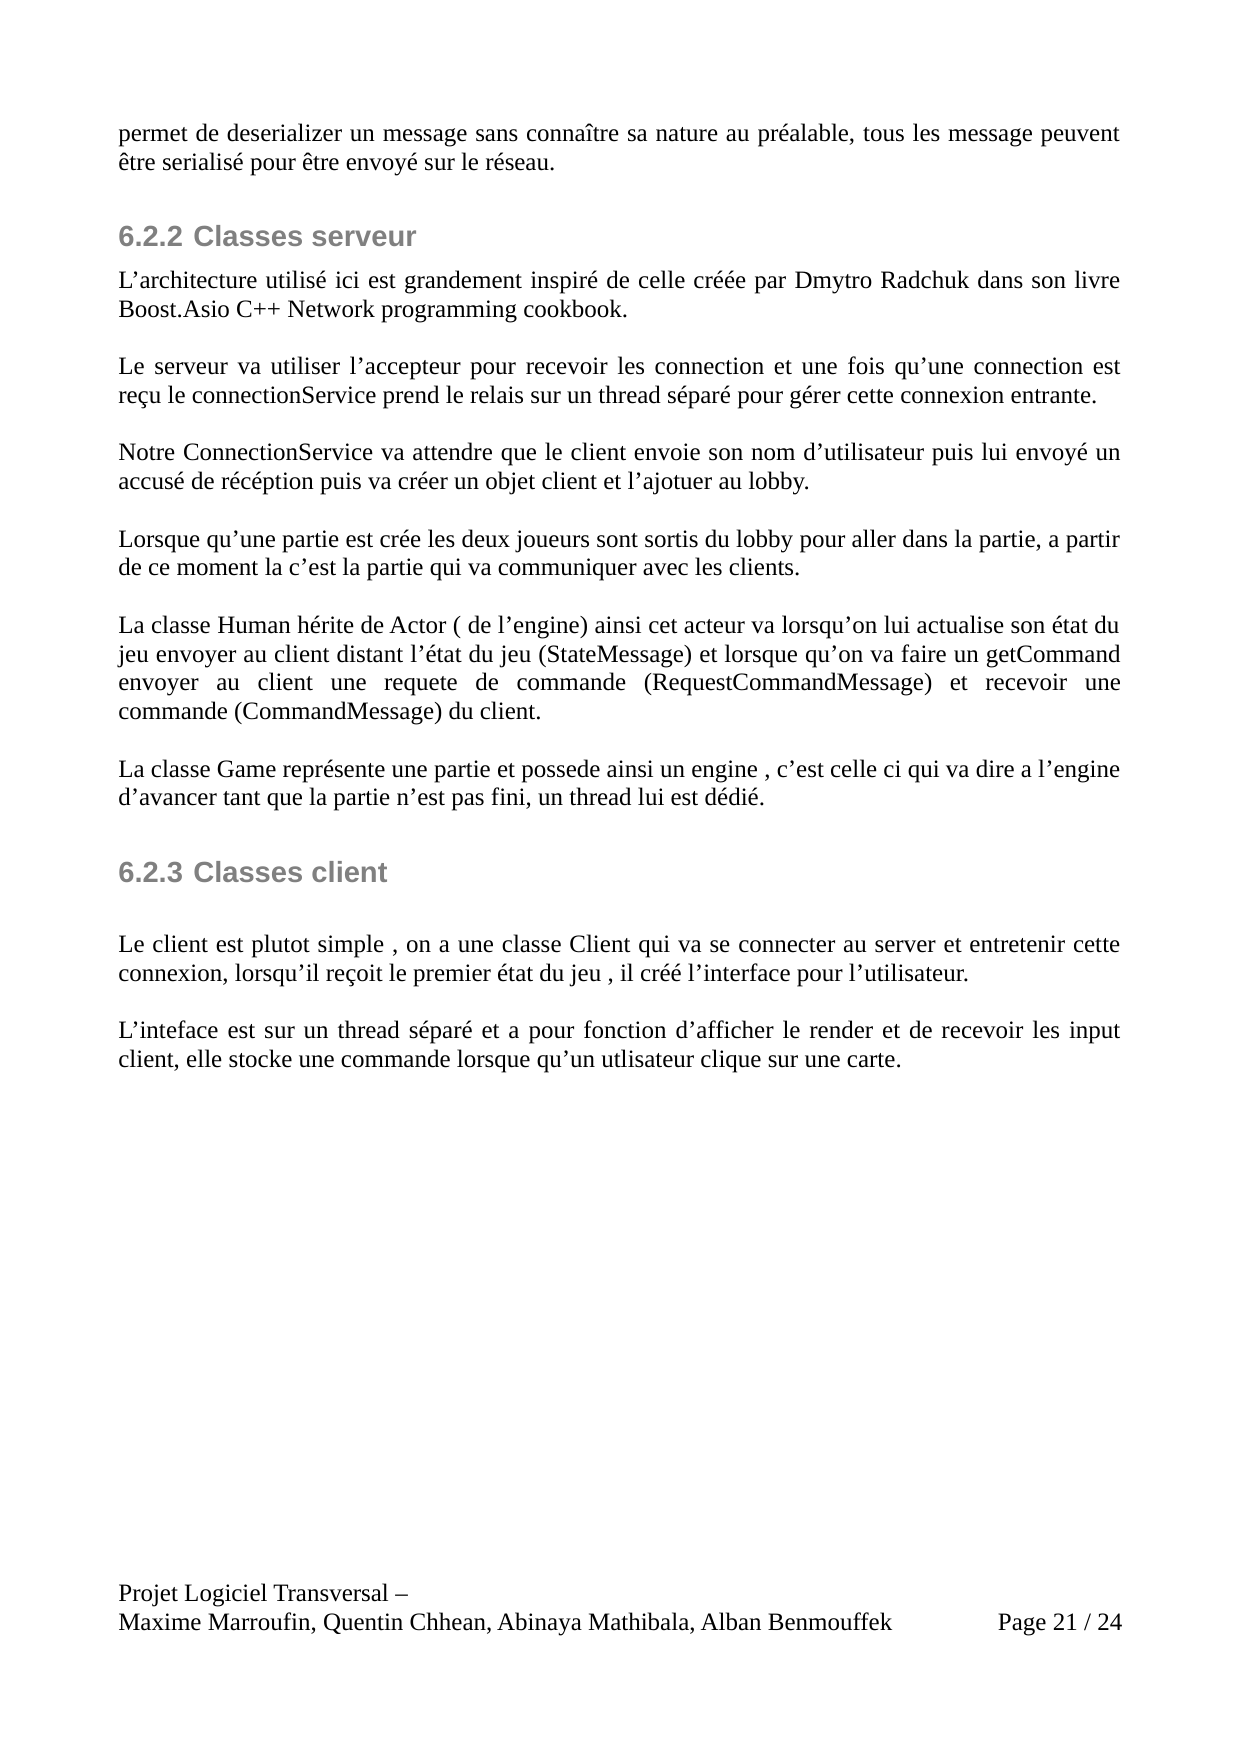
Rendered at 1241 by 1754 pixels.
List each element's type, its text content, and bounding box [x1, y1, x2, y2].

subtitle Classes client [118, 854, 1122, 888]
text Le serveur va utiliser l’accepteur pour recevoir les connection et une fois qu’une connection est reçu le connectionService prend le relais sur un thread séparé pour gérer cette connexion entrante. [118, 351, 1122, 409]
text L’inteface est sur un thread séparé et a pour fonction d’afficher le render et de recevoir les input client, elle stocke une commande lorsque qu’un utlisateur clique sur une carte. [118, 1016, 1122, 1073]
text permet de deserializer un message sans connaître sa nature au préalable, tous les message peuvent être serialisé pour être envoyé sur le réseau. [118, 118, 1122, 176]
text Le client est plutot simple , on a une classe Client qui va se connecter au server et entretenir cette connexion, lorsqu’il reçoit le premier état du jeu , il créé l’interface pour l’utilisateur. [118, 929, 1122, 987]
text Lorsque qu’une partie est crée les deux joueurs sont sortis du lobby pour aller dans la partie, a partir de ce moment la c’est la partie qui va communiquer avec les clients. [118, 524, 1122, 581]
subtitle Classes serveur [118, 219, 1122, 252]
text L’architecture utilisé ici est grandement inspiré de celle créée par Dmytro Radchuk dans son livre Boost.Asio C++ Network programming cookbook. [118, 265, 1122, 322]
text Notre ConnectionService va attendre que le client envoie son nom d’utilisateur puis lui envoyé un accusé de récéption puis va créer un objet client et l’ajotuer au lobby. [118, 437, 1122, 495]
text La classe Human hérite de Actor ( de l’engine) ainsi cet acteur va lorsqu’on lui actualise son état du jeu envoyer au client distant l’état du jeu (StateMessage) et lorsque qu’on va faire un getCommand envoyer au client une requete de commande (RequestCommandMessage) et recevoir une commande (CommandMessage) du client. [118, 610, 1122, 725]
text La classe Game représente une partie et possede ainsi un engine , c’est celle ci qui va dire a l’engine d’avancer tant que la partie n’est pas fini, un thread lui est dédié. [118, 754, 1122, 811]
